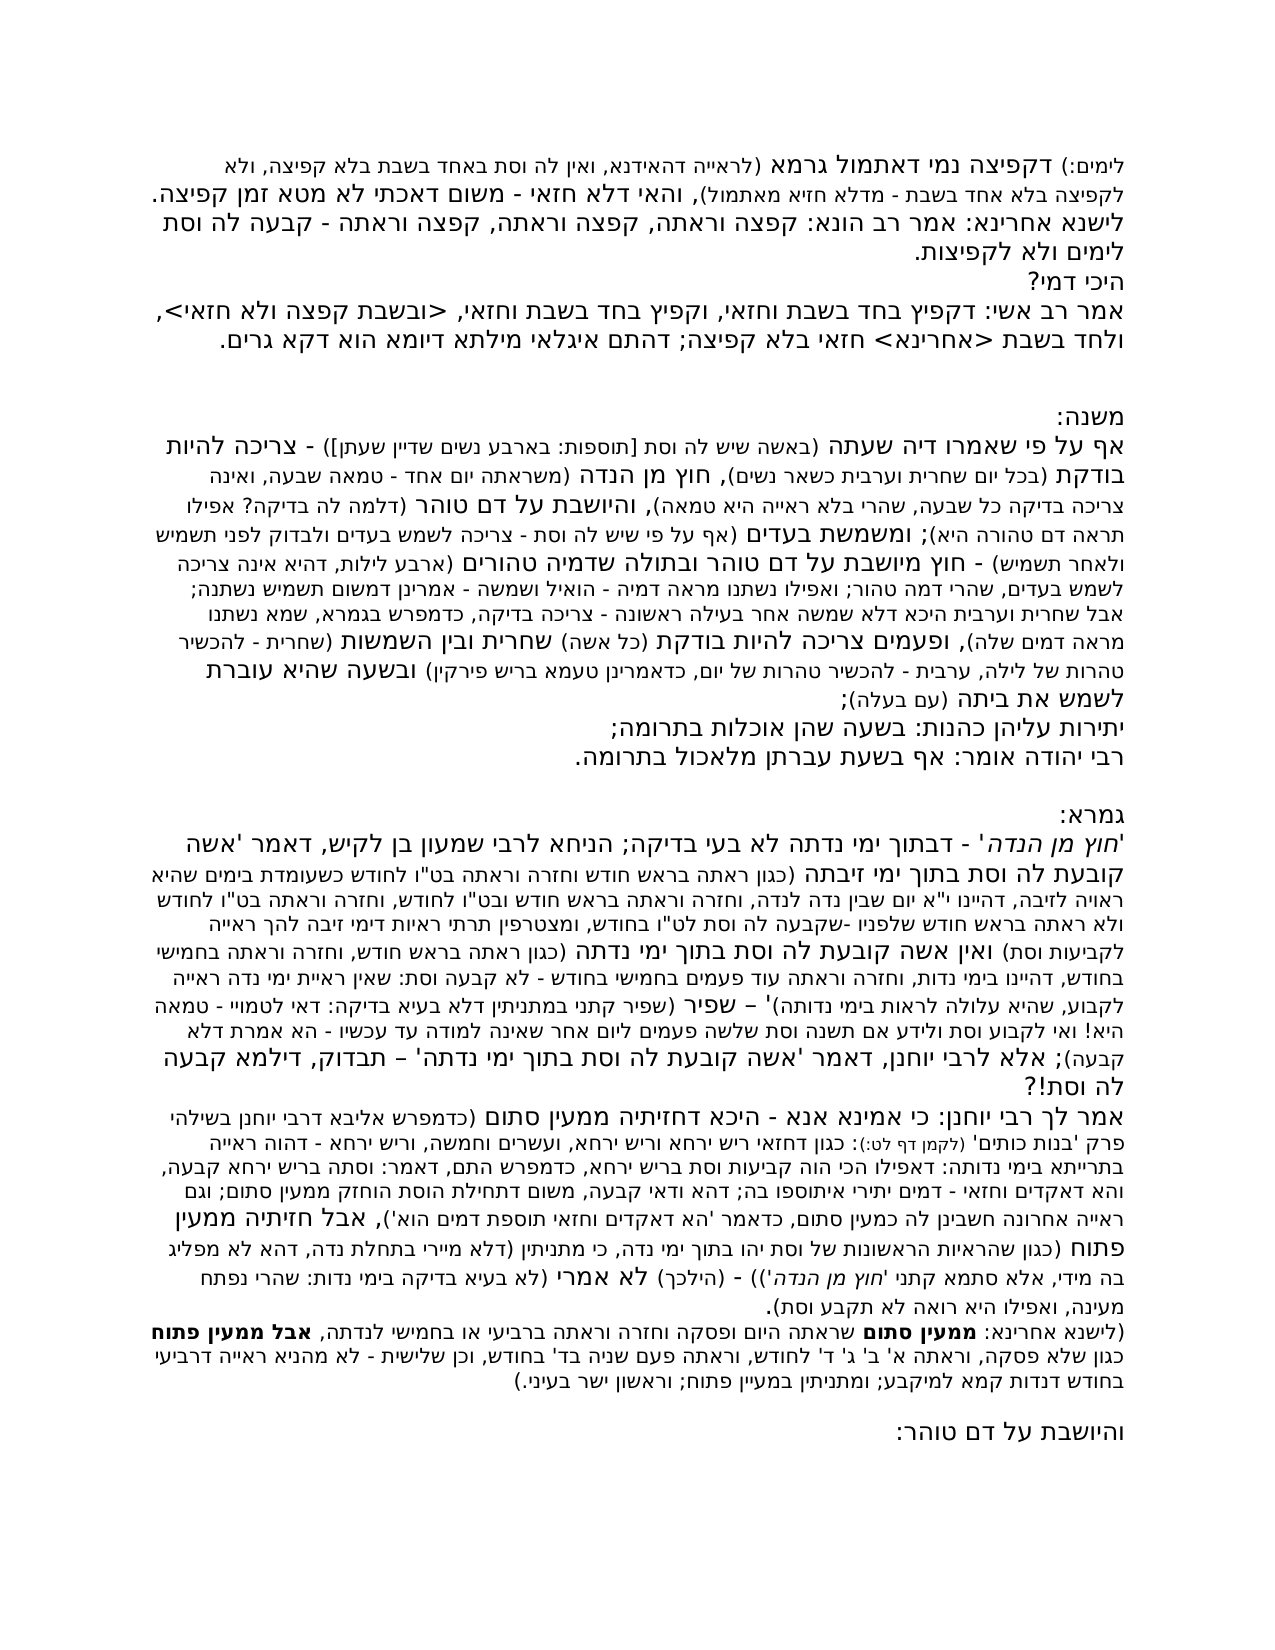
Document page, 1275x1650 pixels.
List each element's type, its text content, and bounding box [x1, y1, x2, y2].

text משנה: [150, 402, 1125, 431]
text אמר לך רבי יוחנן: כי אמינא אנא - היכא דחזיתיה ממעין סתום (כדמפרש אליבא דרבי יוחנן בשילהי פרק 'בנות כותים' (לקמן דף לט:): כגון דחזאי ריש ירחא וריש ירחא, ועשרים וחמשה, וריש ירחא - דהוה ראייה בתרייתא בימי נדותה: דאפילו הכי הוה קביעות וסת בריש ירחא, כדמפרש התם, דאמר: וסתה בריש ירחא קבעה, והא דאקדים וחזאי - דמים יתירי איתוספו בה; דהא ודאי קבעה, משום דתחילת הוסת הוחזק ממעין סתום; וגם ראייה אחרונה חשבינן לה כמעין סתום, כדאמר 'הא דאקדים וחזאי תוספת דמים הוא'), אבל חזיתיה ממעין פתוח (כגון שהראיות הראשונות של וסת יהו בתוך ימי נדה, כי מתניתין (דלא מיירי בתחלת נדה, דהא לא מפליג בה מידי, אלא סתמא קתני 'חוץ מן הנדה')) - (הילכך) לא אמרי (לא בעיא בדיקה בימי נדות: שהרי נפתח מעינה, ואפילו היא רואה לא תקבע וסת). [150, 1102, 1125, 1320]
text (לישנא אחרינא: ממעין סתום שראתה היום ופסקה וחזרה וראתה ברביעי או בחמישי לנדתה, אבל ממעין פתוח כגון שלא פסקה, וראתה א' ב' ג' ד' לחודש, וראתה פעם שניה בד' בחודש, וכן שלישית - לא מהניא ראייה דרביעי בחודש דנדות קמא למיקבע; ומתניתין במעיין פתוח; וראשון ישר בעיני.) [150, 1320, 1125, 1393]
text והיושבת על דם טוהר: [150, 1417, 1125, 1446]
text 'חוץ מן הנדה' - דבתוך ימי נדתה לא בעי בדיקה; הניחא לרבי שמעון בן לקיש, דאמר 'אשה קובעת לה וסת בתוך ימי זיבתה (כגון ראתה בראש חודש וחזרה וראתה בט"ו לחודש כשעומדת בימים שהיא ראויה לזיבה, דהיינו י"א יום שבין נדה לנדה, וחזרה וראתה בראש חודש ובט"ו לחודש, וחזרה וראתה בט"ו לחודש ולא ראתה בראש חודש שלפניו -שקבעה לה וסת לט"ו בחודש, ומצטרפין תרתי ראיות דימי זיבה להך ראייה לקביעות וסת) ואין אשה קובעת לה וסת בתוך ימי נדתה (כגון ראתה בראש חודש, וחזרה וראתה בחמישי בחודש, דהיינו בימי נדות, וחזרה וראתה עוד פעמים בחמישי בחודש - לא קבעה וסת: שאין ראיית ימי נדה ראייה לקבוע, שהיא עלולה לראות בימי נדותה)' – שפיר (שפיר קתני במתניתין דלא בעיא בדיקה: דאי לטמויי - טמאה היא! ואי לקבוע וסת ולידע אם תשנה וסת שלשה פעמים ליום אחר שאינה למודה עד עכשיו - הא אמרת דלא קבעה); אלא לרבי יוחנן, דאמר 'אשה קובעת לה וסת בתוך ימי נדתה' – תבדוק, דילמא קבעה לה וסת!? [150, 829, 1125, 1102]
text רבי יהודה אומר: אף בשעת עברתן מלאכול בתרומה. [150, 742, 1125, 772]
text היכי דמי? [150, 267, 1125, 296]
text גמרא: [150, 800, 1125, 829]
text יתירות עליהן כהנות: בשעה שהן אוכלות בתרומה; [150, 713, 1125, 742]
text לימים:) דקפיצה נמי דאתמול גרמא (לראייה דהאידנא, ואין לה וסת באחד בשבת בלא קפיצה, ולא לקפיצה בלא אחד בשבת - מדלא חזיא מאתמול), והאי דלא חזאי - משום דאכתי לא מטא זמן קפיצה. [150, 150, 1125, 208]
text אף על פי שאמרו דיה שעתה (באשה שיש לה וסת [תוספות: בארבע נשים שדיין שעתן]) - צריכה להיות בודקת (בכל יום שחרית וערבית כשאר נשים), חוץ מן הנדה (משראתה יום אחד - טמאה שבעה, ואינה צריכה בדיקה כל שבעה, שהרי בלא ראייה היא טמאה), והיושבת על דם טוהר (דלמה לה בדיקה? אפילו תראה דם טהורה היא); ומשמשת בעדים (אף על פי שיש לה וסת - צריכה לשמש בעדים ולבדוק לפני תשמיש ולאחר תשמיש) - חוץ מיושבת על דם טוהר ובתולה שדמיה טהורים (ארבע לילות, דהיא אינה צריכה לשמש בעדים, שהרי דמה טהור; ואפילו נשתנו מראה דמיה - הואיל ושמשה - אמרינן דמשום תשמיש נשתנה; אבל שחרית וערבית היכא דלא שמשה אחר בעילה ראשונה - צריכה בדיקה, כדמפרש בגמרא, שמא נשתנו מראה דמים שלה), ופעמים צריכה להיות בודקת (כל אשה) שחרית ובין השמשות (שחרית - להכשיר טהרות של לילה, ערבית - להכשיר טהרות של יום, כדאמרינן טעמא בריש פירקין) ובשעה שהיא עוברת לשמש את ביתה (עם בעלה); [150, 431, 1125, 713]
text לישנא אחרינא: אמר רב הונא: קפצה וראתה, קפצה וראתה, קפצה וראתה - קבעה לה וסת לימים ולא לקפיצות. [150, 208, 1125, 267]
text אמר רב אשי: דקפיץ בחד בשבת וחזאי, וקפיץ בחד בשבת וחזאי, <ובשבת קפצה ולא חזאי>, ולחד בשבת <אחרינא> חזאי בלא קפיצה; דהתם איגלאי מילתא דיומא הוא דקא גרים. [150, 296, 1125, 354]
